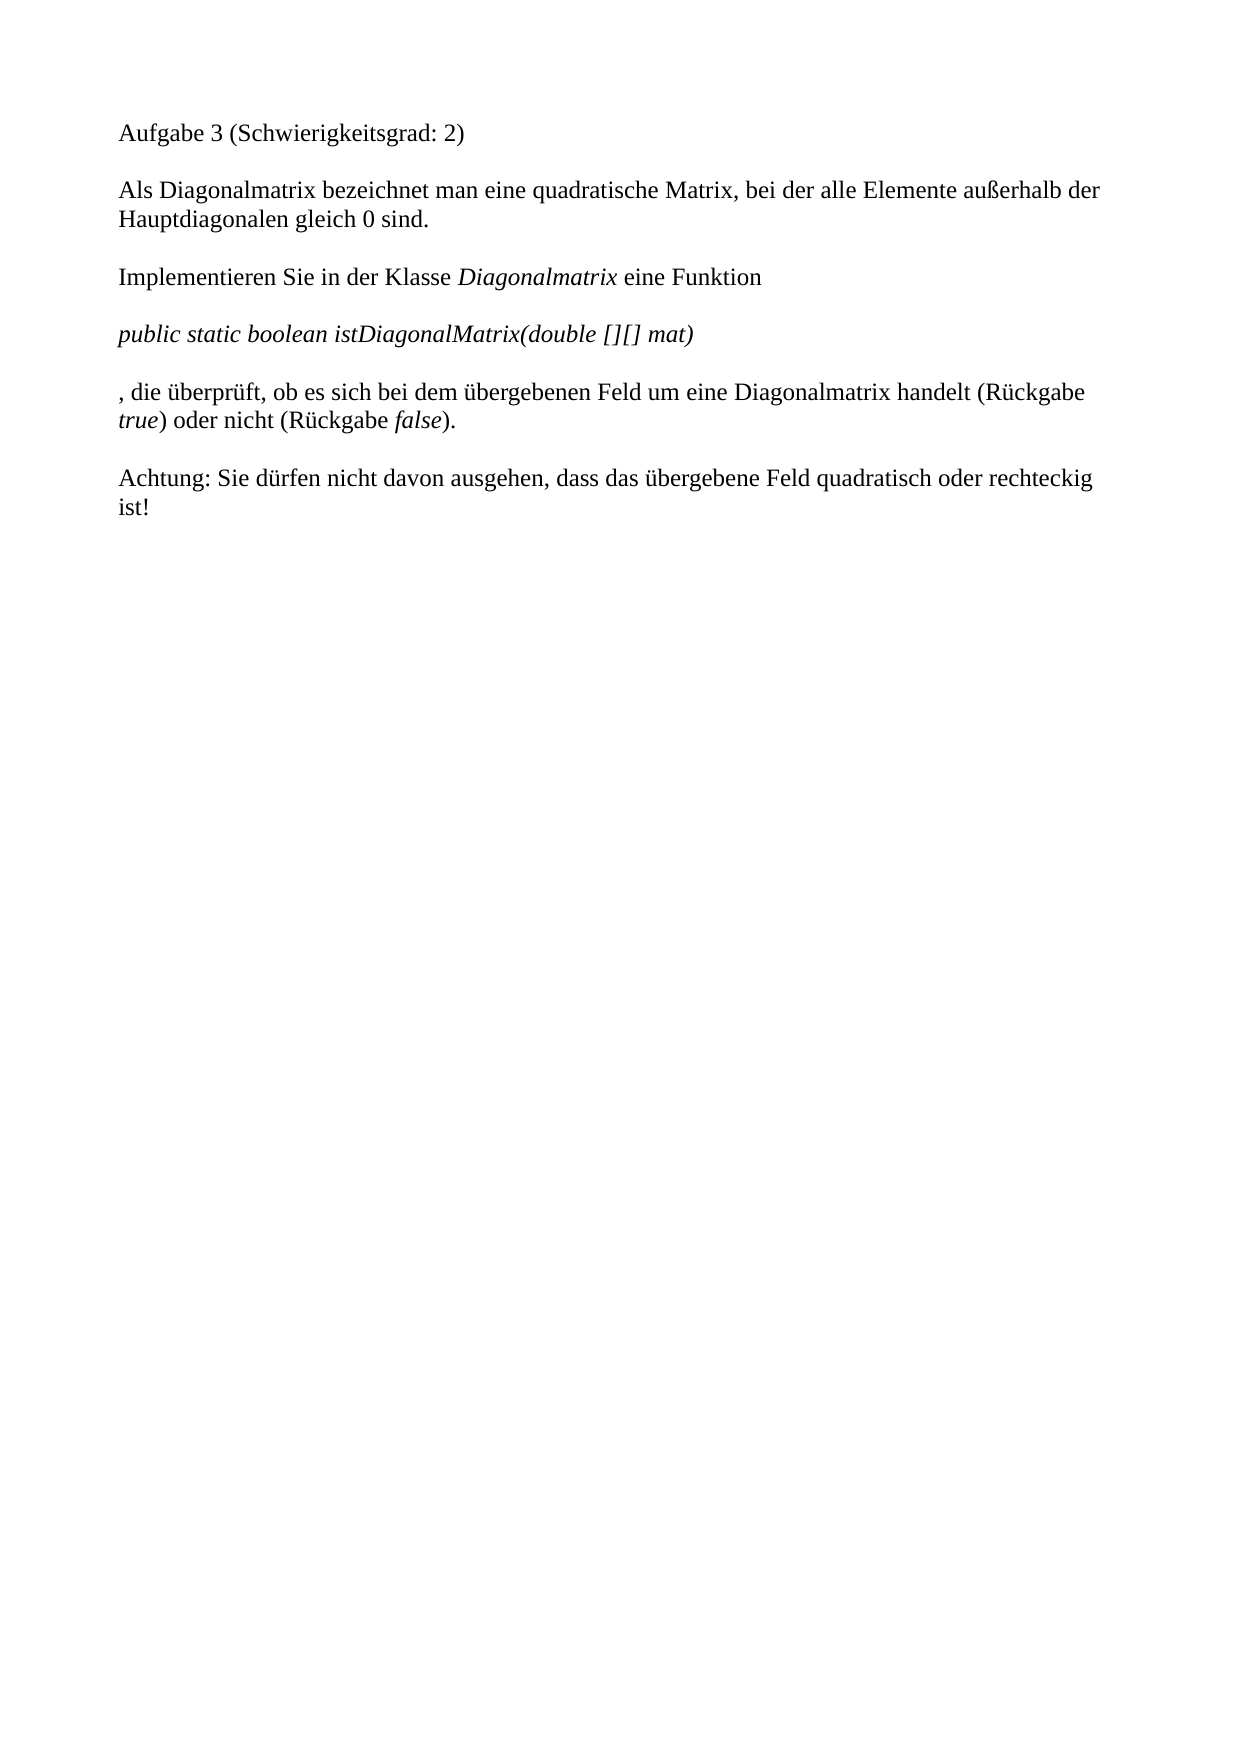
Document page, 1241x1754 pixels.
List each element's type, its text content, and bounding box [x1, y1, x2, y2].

text Aufgabe 3 (Schwierigkeitsgrad: 2) [118, 118, 1122, 147]
text Als Diagonalmatrix bezeichnet man eine quadratische Matrix, bei der alle Elemente außerhalb der Hauptdiagonalen gleich 0 sind. Implementieren Sie in der Klasse Diagonalmatrix eine Funktion public static boolean istDiagonalMatrix(double [][] mat) , die überprüft, ob es sich bei dem übergebenen Feld um eine Diagonalmatrix handelt (Rückgabe true) oder nicht (Rückgabe false). Achtung: Sie dürfen nicht davon ausgehen, dass das übergebene Feld quadratisch oder rechteckig ist! [118, 176, 1122, 521]
